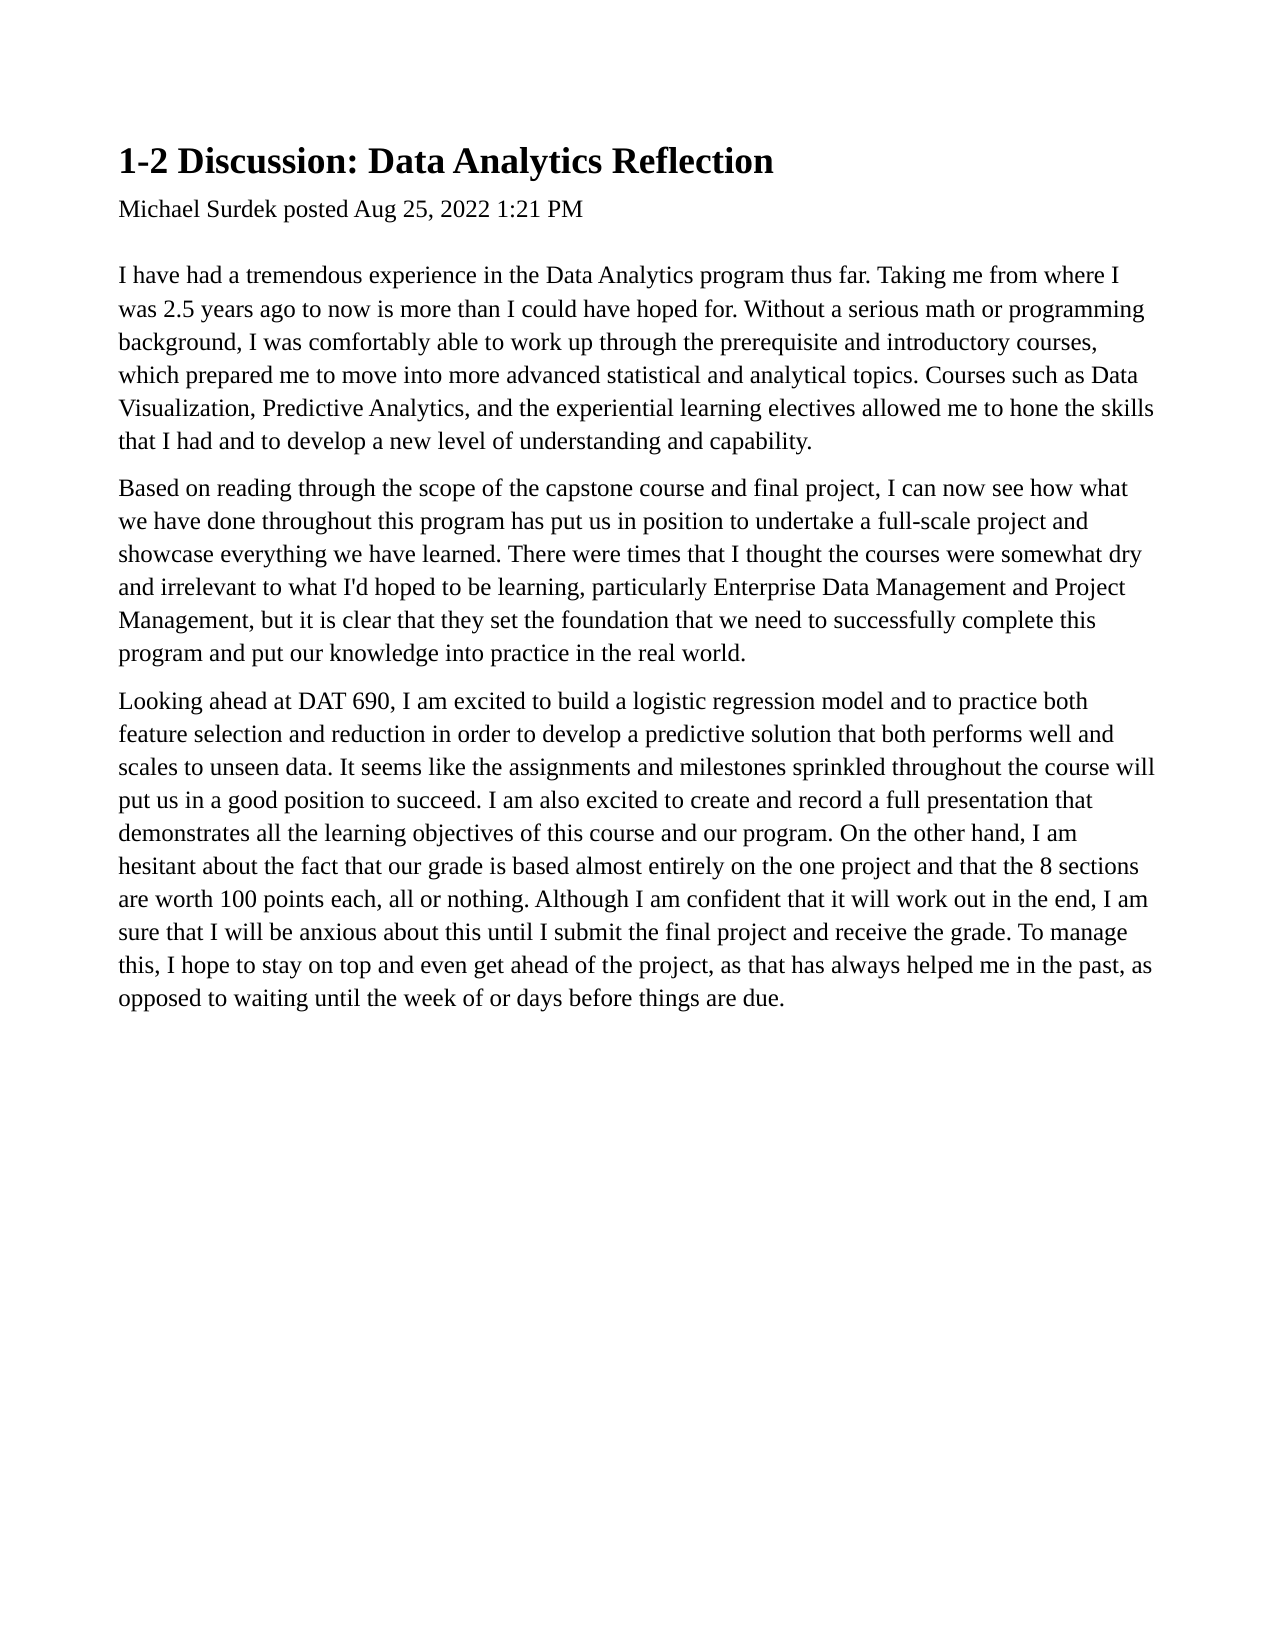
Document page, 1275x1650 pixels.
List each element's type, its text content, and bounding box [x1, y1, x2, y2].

text I have had a tremendous experience in the Data Analytics program thus far. Taking me from where I was 2.5 years ago to now is more than I could have hoped for. Without a serious math or programming background, I was comfortably able to work up through the prerequisite and introductory courses, which prepared me to move into more advanced statistical and analytical topics. Courses such as Data Visualization, Predictive Analytics, and the experiential learning electives allowed me to hone the skills that I had and to develop a new level of understanding and capability. [118, 261, 1157, 454]
text Looking ahead at DAT 690, I am excited to build a logistic regression model and to practice both feature selection and reduction in order to develop a predictive solution that both performs well and scales to unseen data. It seems like the assignments and milestones sprinkled throughout the course will put us in a good position to succeed. I am also excited to create and record a full presentation that demonstrates all the learning objectives of this course and our program. On the other hand, I am hesitant about the fact that our grade is based almost entirely on the one project and that the 8 sections are worth 100 points each, all or nothing. Although I am confident that it will work out in the end, I am sure that I will be anxious about this until I submit the final project and receive the grade. To manage this, I hope to stay on top and even get ahead of the project, as that has always helped me in the past, as opposed to waiting until the week of or days before things are due. [118, 686, 1157, 1012]
text Based on reading through the scope of the capstone course and final project, I can now see how what we have done throughout this program has put us in position to undertake a full-scale project and showcase everything we have learned. There were times that I thought the courses were somewhat dry and irrelevant to what I'd hoped to be learning, particularly Enterprise Data Management and Project Management, but it is clear that they set the foundation that we need to successfully complete this program and put our knowledge into practice in the real world. [118, 473, 1157, 667]
text Michael Surdek posted Aug 25, 2022 1:21 PM [118, 194, 1157, 223]
subtitle 1-2 Discussion: Data Analytics Reflection [118, 139, 1157, 182]
